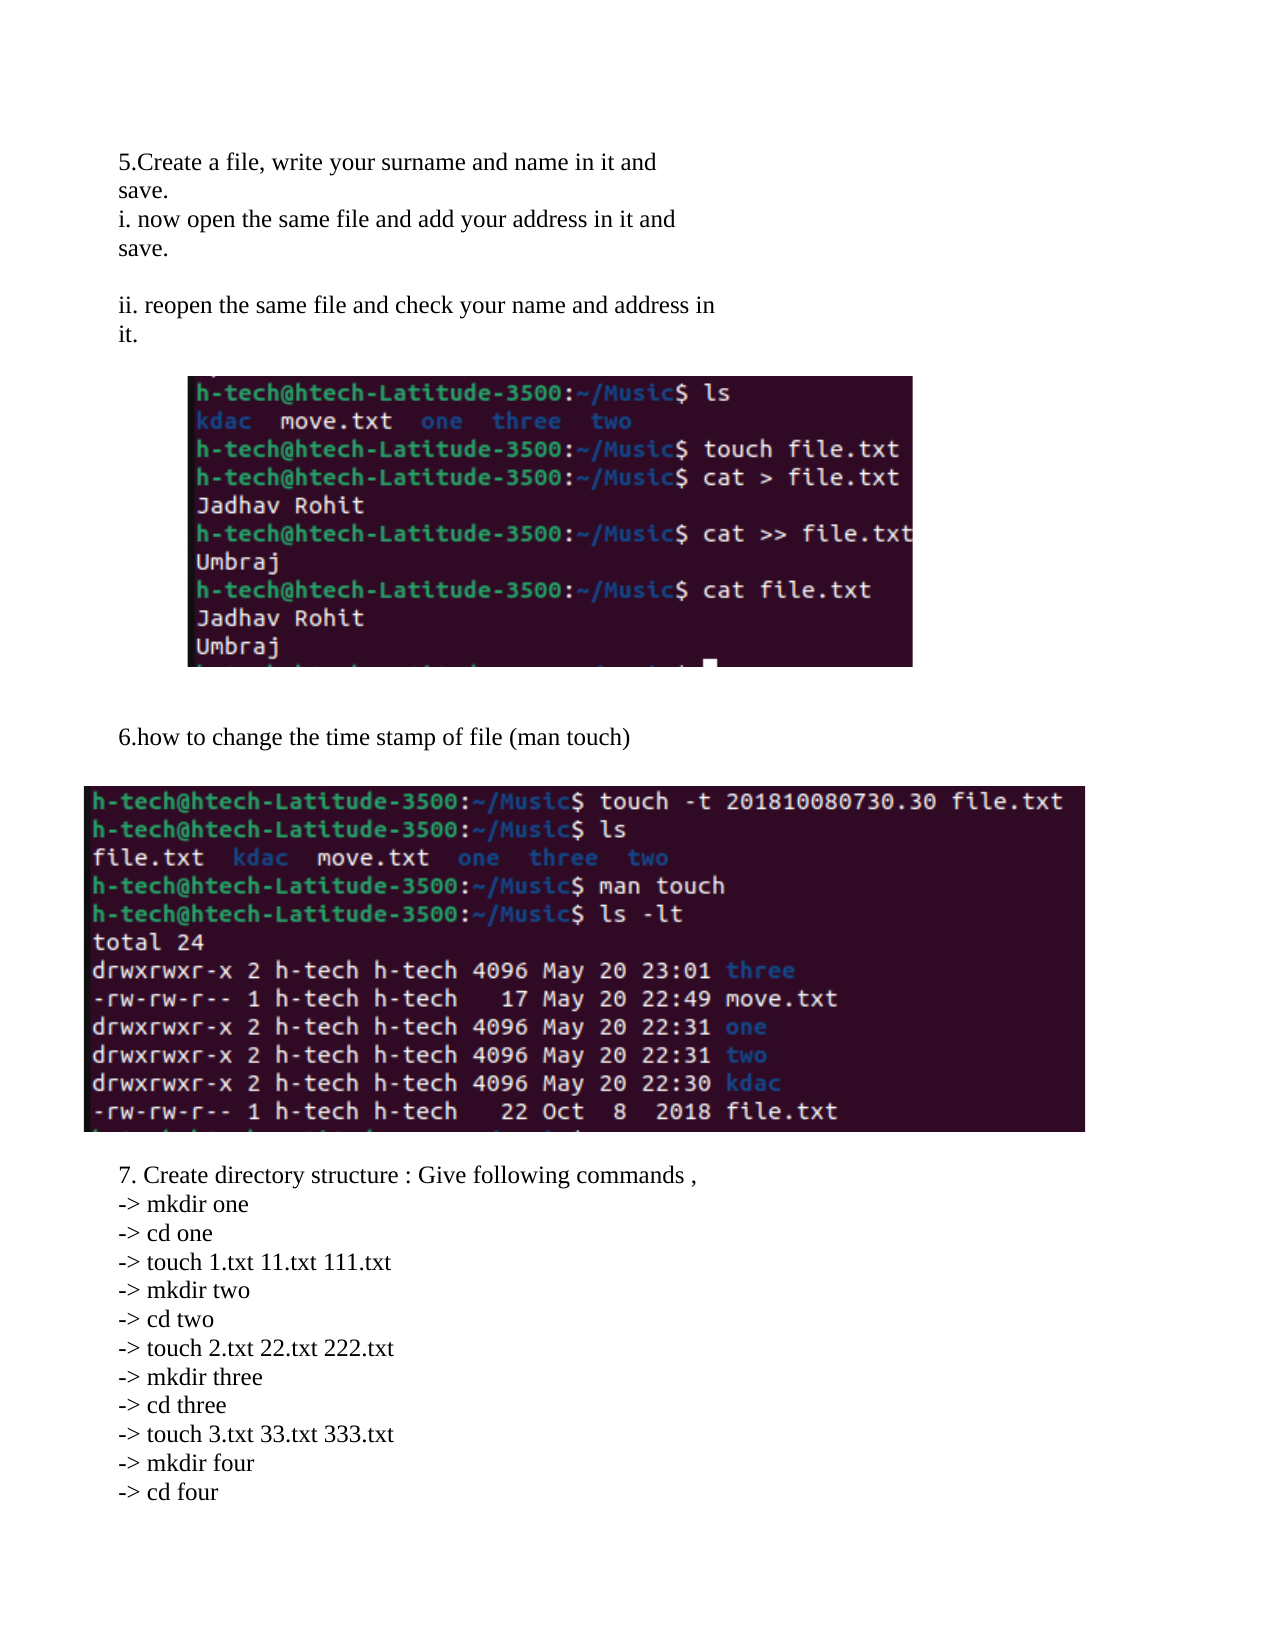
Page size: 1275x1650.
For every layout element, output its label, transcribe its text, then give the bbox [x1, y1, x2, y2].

picture [187, 376, 913, 667]
text -> cd two [118, 1304, 1157, 1333]
text ii. reopen the same file and check your name and address in [118, 291, 1157, 319]
text -> touch 2.txt 22.txt 222.txt [118, 1333, 1157, 1362]
picture [83, 786, 1086, 1132]
text 6.how to change the time stamp of file (man touch) [118, 722, 1157, 751]
text i. now open the same file and add your address in it and [118, 204, 1157, 233]
text -> mkdir three [118, 1362, 1157, 1391]
text -> cd three [118, 1391, 1157, 1419]
text -> mkdir four [118, 1448, 1157, 1477]
text 7. Create directory structure : Give following commands , [118, 1161, 1157, 1189]
text -> mkdir one [118, 1189, 1157, 1218]
text it. [118, 319, 1157, 348]
text -> mkdir two [118, 1276, 1157, 1304]
text -> touch 3.txt 33.txt 333.txt [118, 1419, 1157, 1448]
text save. [118, 176, 1157, 204]
text -> touch 1.txt 11.txt 111.txt [118, 1247, 1157, 1276]
text -> cd four [118, 1477, 1157, 1506]
text save. [118, 233, 1157, 262]
text 5.Create a file, write your surname and name in it and [118, 147, 1157, 176]
text -> cd one [118, 1218, 1157, 1247]
